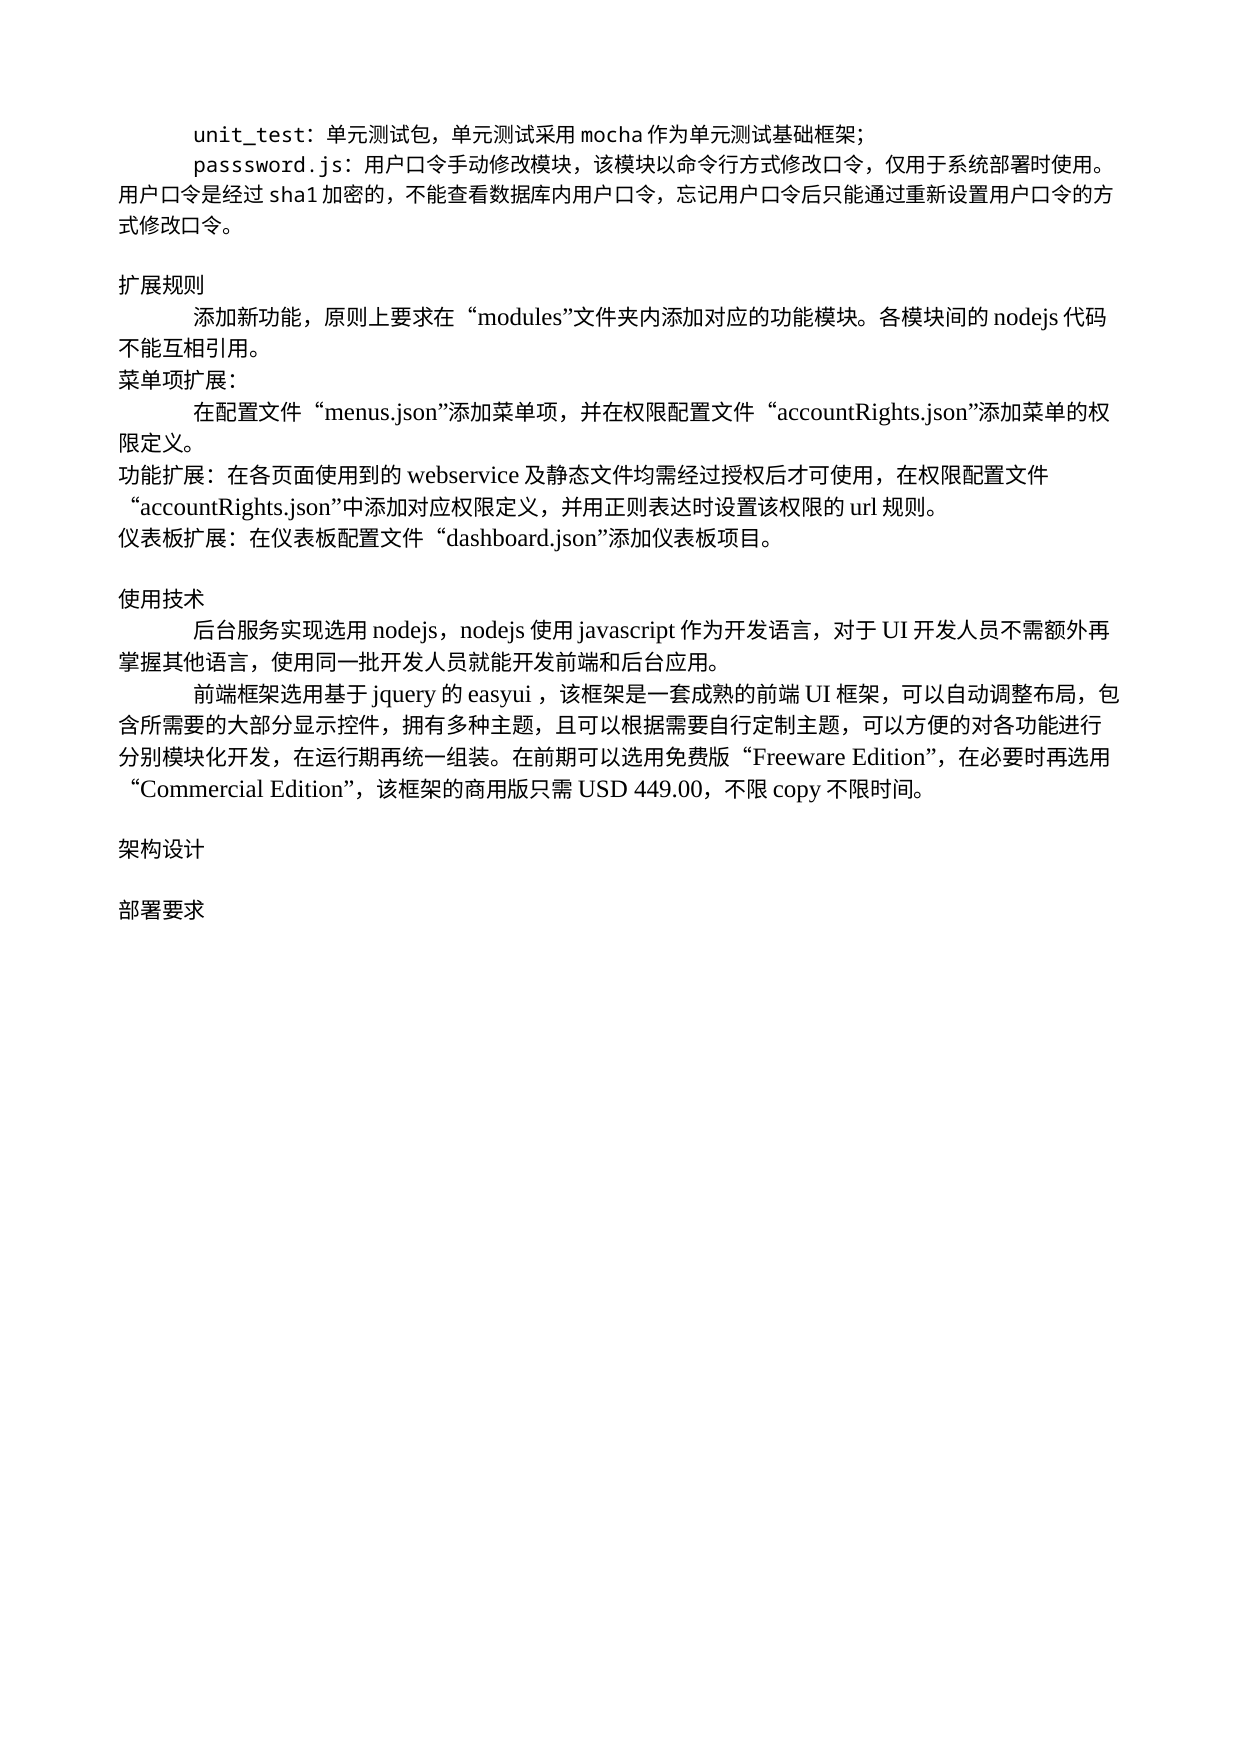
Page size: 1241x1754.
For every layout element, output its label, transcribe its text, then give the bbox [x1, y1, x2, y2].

text 仪表板扩展：在仪表板配置文件“dashboard.json”添加仪表板项目。 [118, 521, 1122, 553]
text 使用技术 [118, 582, 1122, 613]
text 在配置文件“menus.json”添加菜单项，并在权限配置文件“accountRights.json”添加菜单的权限定义。 [118, 395, 1122, 458]
text 后台服务实现选用nodejs，nodejs使用javascript作为开发语言，对于UI开发人员不需额外再掌握其他语言，使用同一批开发人员就能开发前端和后台应用。 [118, 613, 1122, 677]
text 添加新功能，原则上要求在“modules”文件夹内添加对应的功能模块。各模块间的nodejs代码不能互相引用。 [118, 300, 1122, 363]
text 扩展规则 [118, 268, 1122, 300]
text passsword.js：用户口令手动修改模块，该模块以命令行方式修改口令，仅用于系统部署时使用。用户口令是经过sha1加密的，不能查看数据库内用户口令，忘记用户口令后只能通过重新设置用户口令的方式修改口令。 [118, 148, 1122, 239]
text 架构设计 [118, 832, 1122, 864]
text 前端框架选用基于jquery的easyui ，该框架是一套成熟的前端UI框架，可以自动调整布局，包含所需要的大部分显示控件，拥有多种主题，且可以根据需要自行定制主题，可以方便的对各功能进行分别模块化开发，在运行期再统一组装。在前期可以选用免费版“Freeware Edition”，在必要时再选用“Commercial Edition”，该框架的商用版只需USD 449.00，不限copy不限时间。 [118, 677, 1122, 803]
text 功能扩展：在各页面使用到的webservice及静态文件均需经过授权后才可使用，在权限配置文件“accountRights.json”中添加对应权限定义，并用正则表达时设置该权限的url规则。 [118, 458, 1122, 521]
text 菜单项扩展： [118, 363, 1122, 395]
text unit_test：单元测试包，单元测试采用mocha作为单元测试基础框架； [118, 118, 1122, 148]
text 部署要求 [118, 893, 1122, 924]
